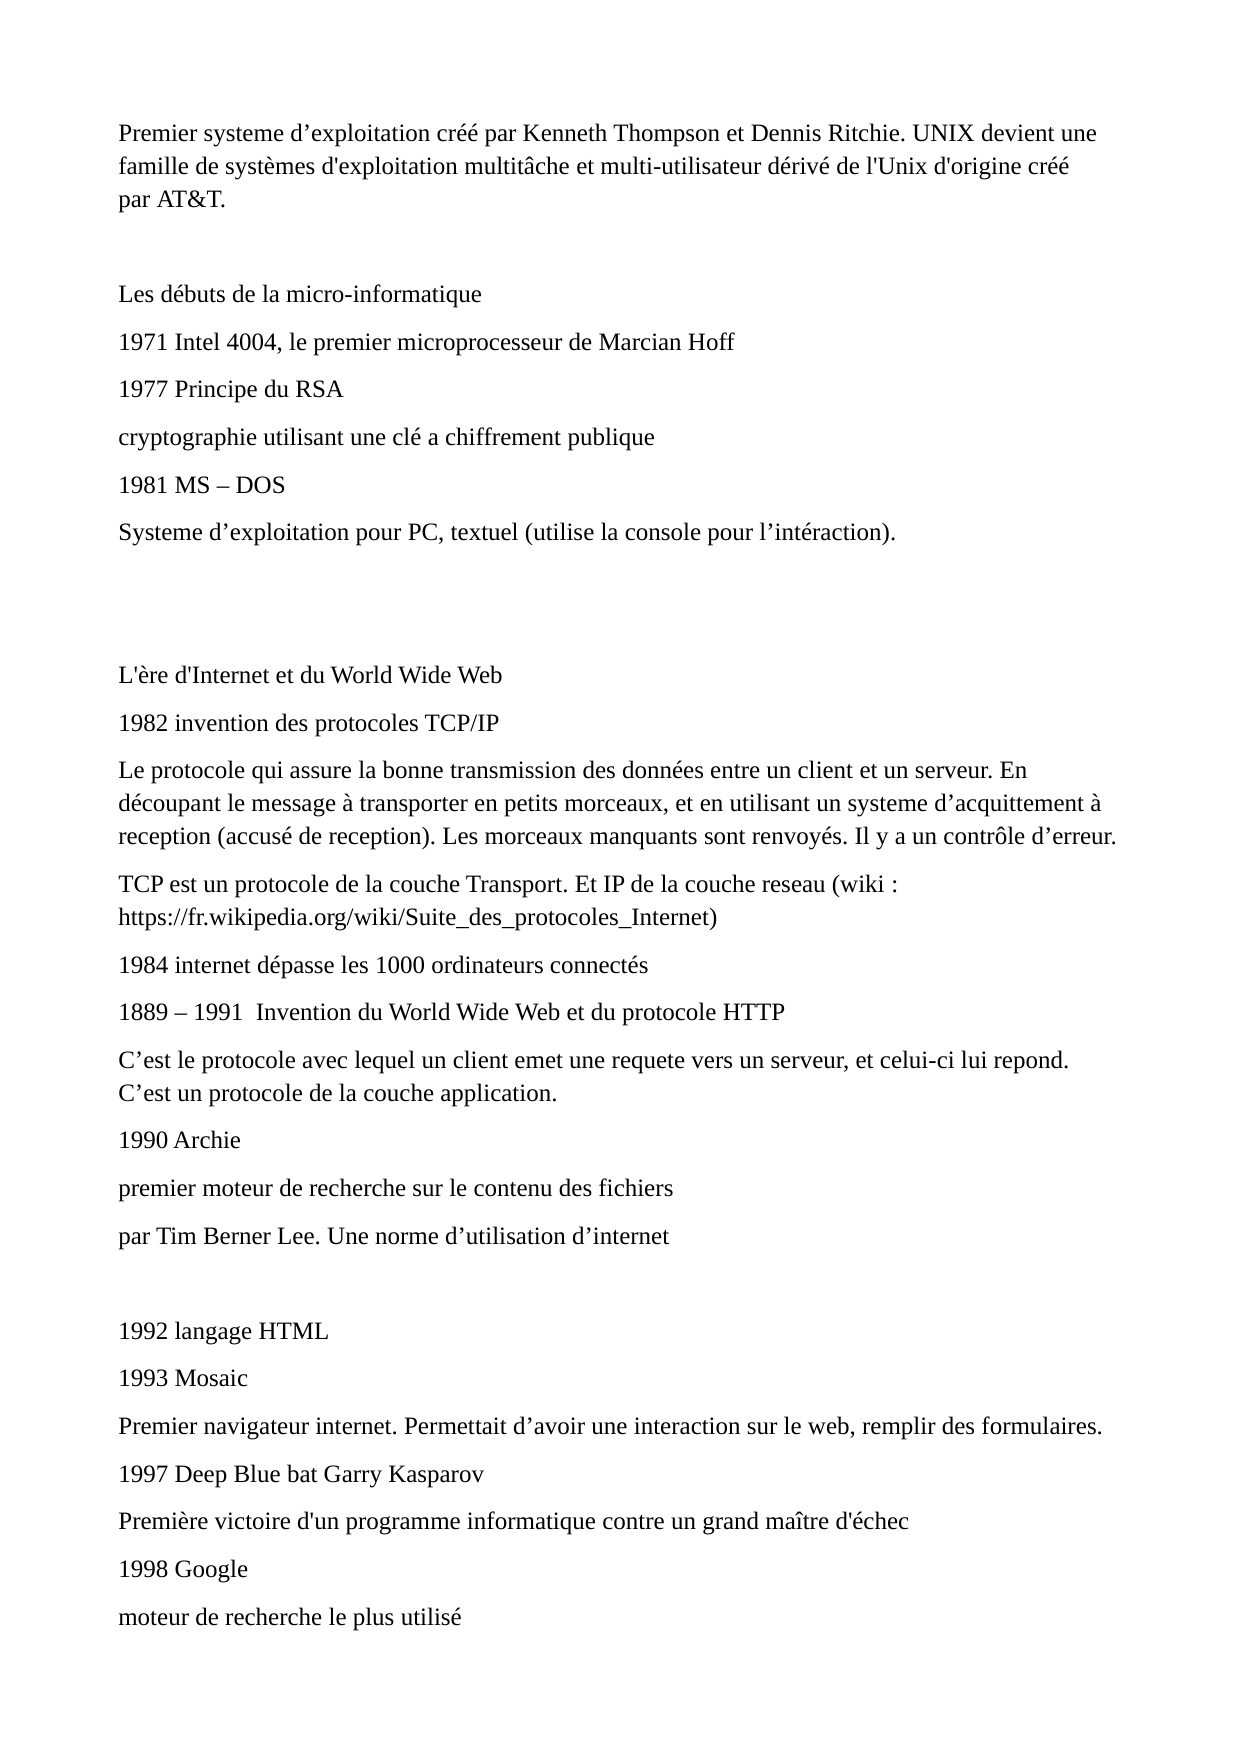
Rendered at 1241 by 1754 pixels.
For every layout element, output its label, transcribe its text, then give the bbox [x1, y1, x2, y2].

text cryptographie utilisant une clé a chiffrement publique [118, 422, 1122, 451]
text 1971 Intel 4004, le premier microprocesseur de Marcian Hoff [118, 327, 1122, 356]
text premier moteur de recherche sur le contenu des fichiers [118, 1173, 1122, 1202]
text 1984 internet dépasse les 1000 ordinateurs connectés [118, 950, 1122, 978]
text 1992 langage HTML [118, 1316, 1122, 1345]
text par Tim Berner Lee. Une norme d’utilisation d’internet [118, 1221, 1122, 1249]
text C’est le protocole avec lequel un client emet une requete vers un serveur, et celui-ci lui repond. C’est un protocole de la couche application. [118, 1045, 1122, 1107]
text 1997 Deep Blue bat Garry Kasparov [118, 1459, 1122, 1487]
text Première victoire d'un programme informatique contre un grand maître d'échec [118, 1506, 1122, 1535]
text Premier systeme d’exploitation créé par Kenneth Thompson et Dennis Ritchie. UNIX devient une famille de systèmes d'exploitation multitâche et multi-utilisateur dérivé de l'Unix d'origine créé par AT&T. [118, 118, 1122, 213]
text Systeme d’exploitation pour PC, textuel (utilise la console pour l’intéraction). [118, 517, 1122, 546]
text 1990 Archie [118, 1126, 1122, 1154]
text 1981 MS – DOS [118, 470, 1122, 498]
text 1993 Mosaic [118, 1363, 1122, 1392]
text 1977 Principe du RSA [118, 374, 1122, 403]
text 1982 invention des protocoles TCP/IP [118, 708, 1122, 737]
text moteur de recherche le plus utilisé [118, 1602, 1122, 1630]
text Premier navigateur internet. Permettait d’avoir une interaction sur le web, remplir des formulaires. [118, 1411, 1122, 1440]
text 1998 Google [118, 1554, 1122, 1583]
text L'ère d'Internet et du World Wide Web [118, 660, 1122, 689]
text Le protocole qui assure la bonne transmission des données entre un client et un serveur. En découpant le message à transporter en petits morceaux, et en utilisant un systeme d’acquittement à reception (accusé de reception). Les morceaux manquants sont renvoyés. Il y a un contrôle d’erreur. [118, 755, 1122, 850]
text TCP est un protocole de la couche Transport. Et IP de la couche reseau (wiki : https://fr.wikipedia.org/wiki/Suite_des_protocoles_Internet) [118, 869, 1122, 931]
text Les débuts de la micro-informatique [118, 279, 1122, 308]
text 1889 – 1991 Invention du World Wide Web et du protocole HTTP [118, 997, 1122, 1026]
